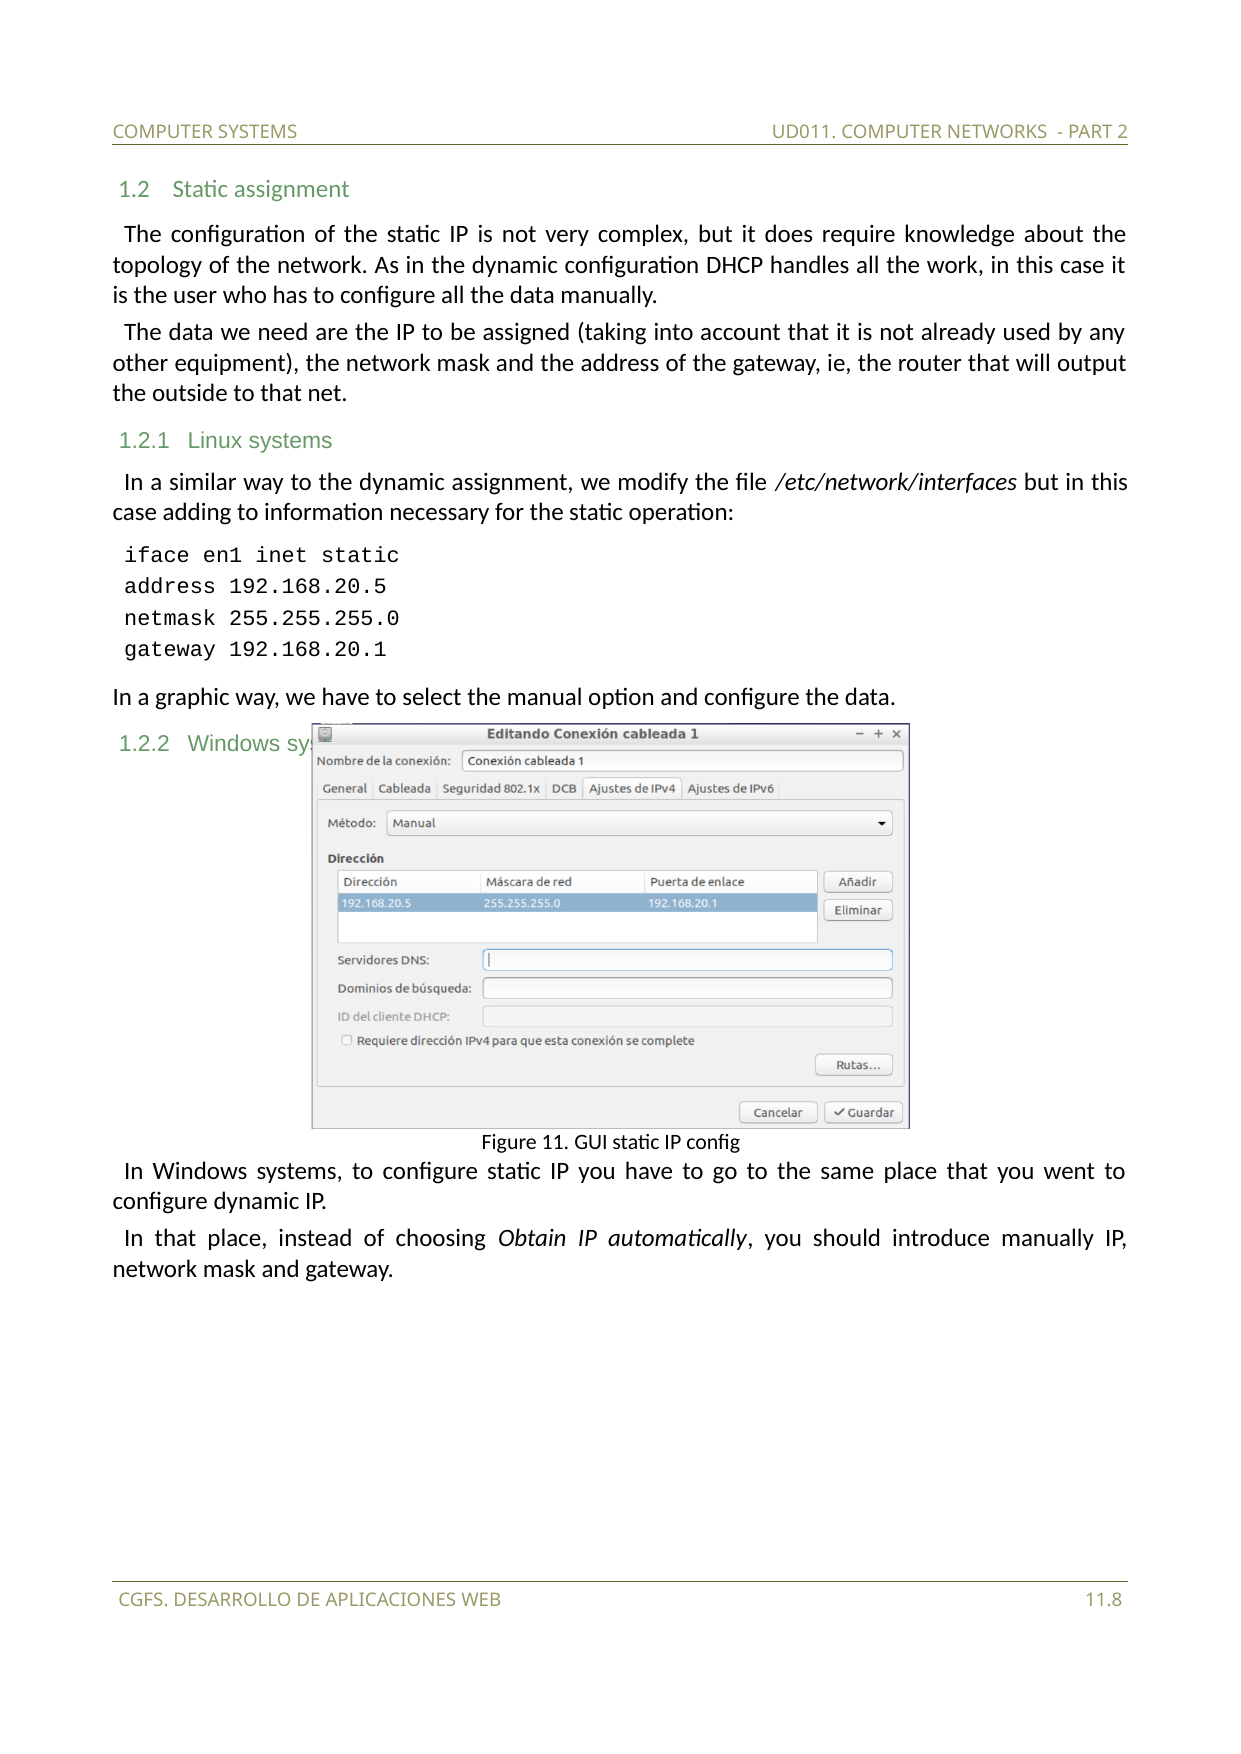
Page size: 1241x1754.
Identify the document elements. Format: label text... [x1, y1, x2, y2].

subtitle Windows systems [910, 730, 1128, 756]
subtitle Windows systems [112, 730, 311, 756]
text The data we need are the IP to be assigned (taking into account that it is not already used by any other equipment), the network mask and the address of the gateway, ie, the router that will output the outside to that net. [112, 317, 1128, 408]
picture [311, 723, 910, 1129]
text In Windows systems, to configure static IP you have to go to the same place that you went to configure dynamic IP. [112, 769, 1128, 1216]
text Figure 11. GUI static IP config [312, 1129, 910, 1155]
subtitle Linux systems [112, 427, 1128, 453]
text netmask 255.255.255.0 [112, 607, 1128, 632]
text In a graphic way, we have to select the manual option and configure the data. [112, 681, 1128, 711]
text In that place, instead of choosing Obtain IP automatically, you should introduce manually IP, network mask and gateway. [112, 1222, 1128, 1283]
text iface en1 inet static [112, 544, 1128, 569]
subtitle Static assignment [112, 173, 1128, 204]
text gateway 192.168.20.1 [112, 638, 1128, 663]
text address 192.168.20.5 [112, 576, 1128, 601]
text The configuration of the static IP is not very complex, but it does require knowledge about the topology of the network. As in the dynamic configuration DHCP handles all the work, in this case it is the user who has to configure all the data manually. [112, 218, 1128, 310]
text In a similar way to the dynamic assignment, we modify the file /etc/network/interfaces but in this case adding to information necessary for the static operation: [112, 466, 1128, 527]
